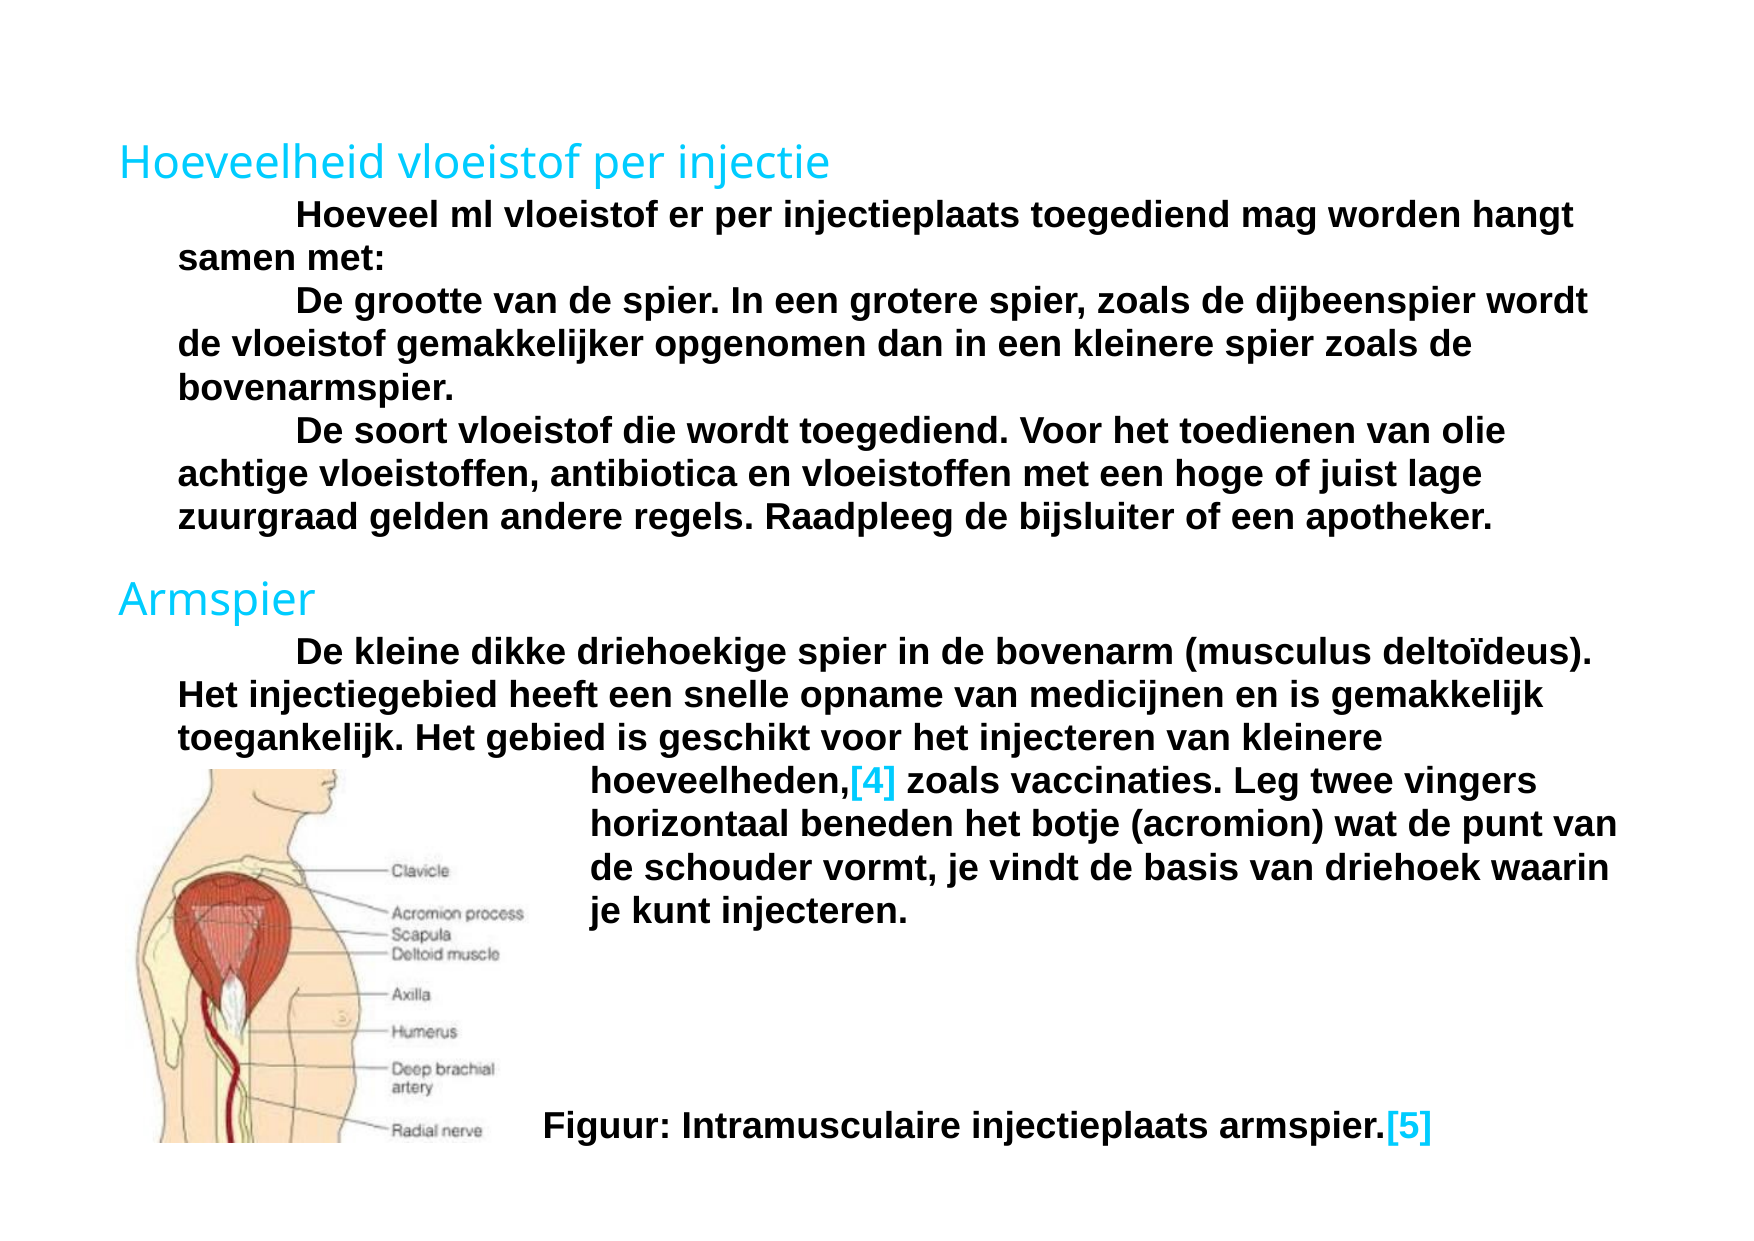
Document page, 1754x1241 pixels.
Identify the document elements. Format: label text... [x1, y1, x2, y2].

subtitle De kleine dikke driehoekige spier in de bovenarm (musculus deltoïdeus). Het injectiegebied heeft een snelle opname van medicijnen en is gemakkelijk toegankelijk. Het gebied is geschikt voor het injecteren van kleinere hoeveelheden,[4] zoals vaccinaties. Leg twee vingers horizontaal beneden het botje (acromion) wat de punt van de schouder vormt, je vindt de basis van driehoek waarin je kunt injecteren. [177, 629, 1636, 931]
subtitle De grootte van de spier. In een grotere spier, zoals de dijbeenspier wordt de vloeistof gemakkelijker opgenomen dan in een kleinere spier zoals de bovenarmspier. [177, 278, 1636, 408]
subtitle Hoeveelheid vloeistof per injectie [118, 130, 1636, 192]
subtitle Hoeveel ml vloeistof er per injectieplaats toegediend mag worden hangt samen met: [177, 192, 1636, 278]
picture [124, 769, 531, 1143]
subtitle Figuur: Intramusculaire injectieplaats armspier.[5] [130, 1103, 1636, 1147]
subtitle De soort vloeistof die wordt toegediend. Voor het toedienen van olie achtige vloeistoffen, antibiotica en vloeistoffen met een hoge of juist lage zuurgraad gelden andere regels. Raadpleeg de bijsluiter of een apotheker. [177, 408, 1636, 537]
subtitle Armspier [118, 567, 1636, 629]
